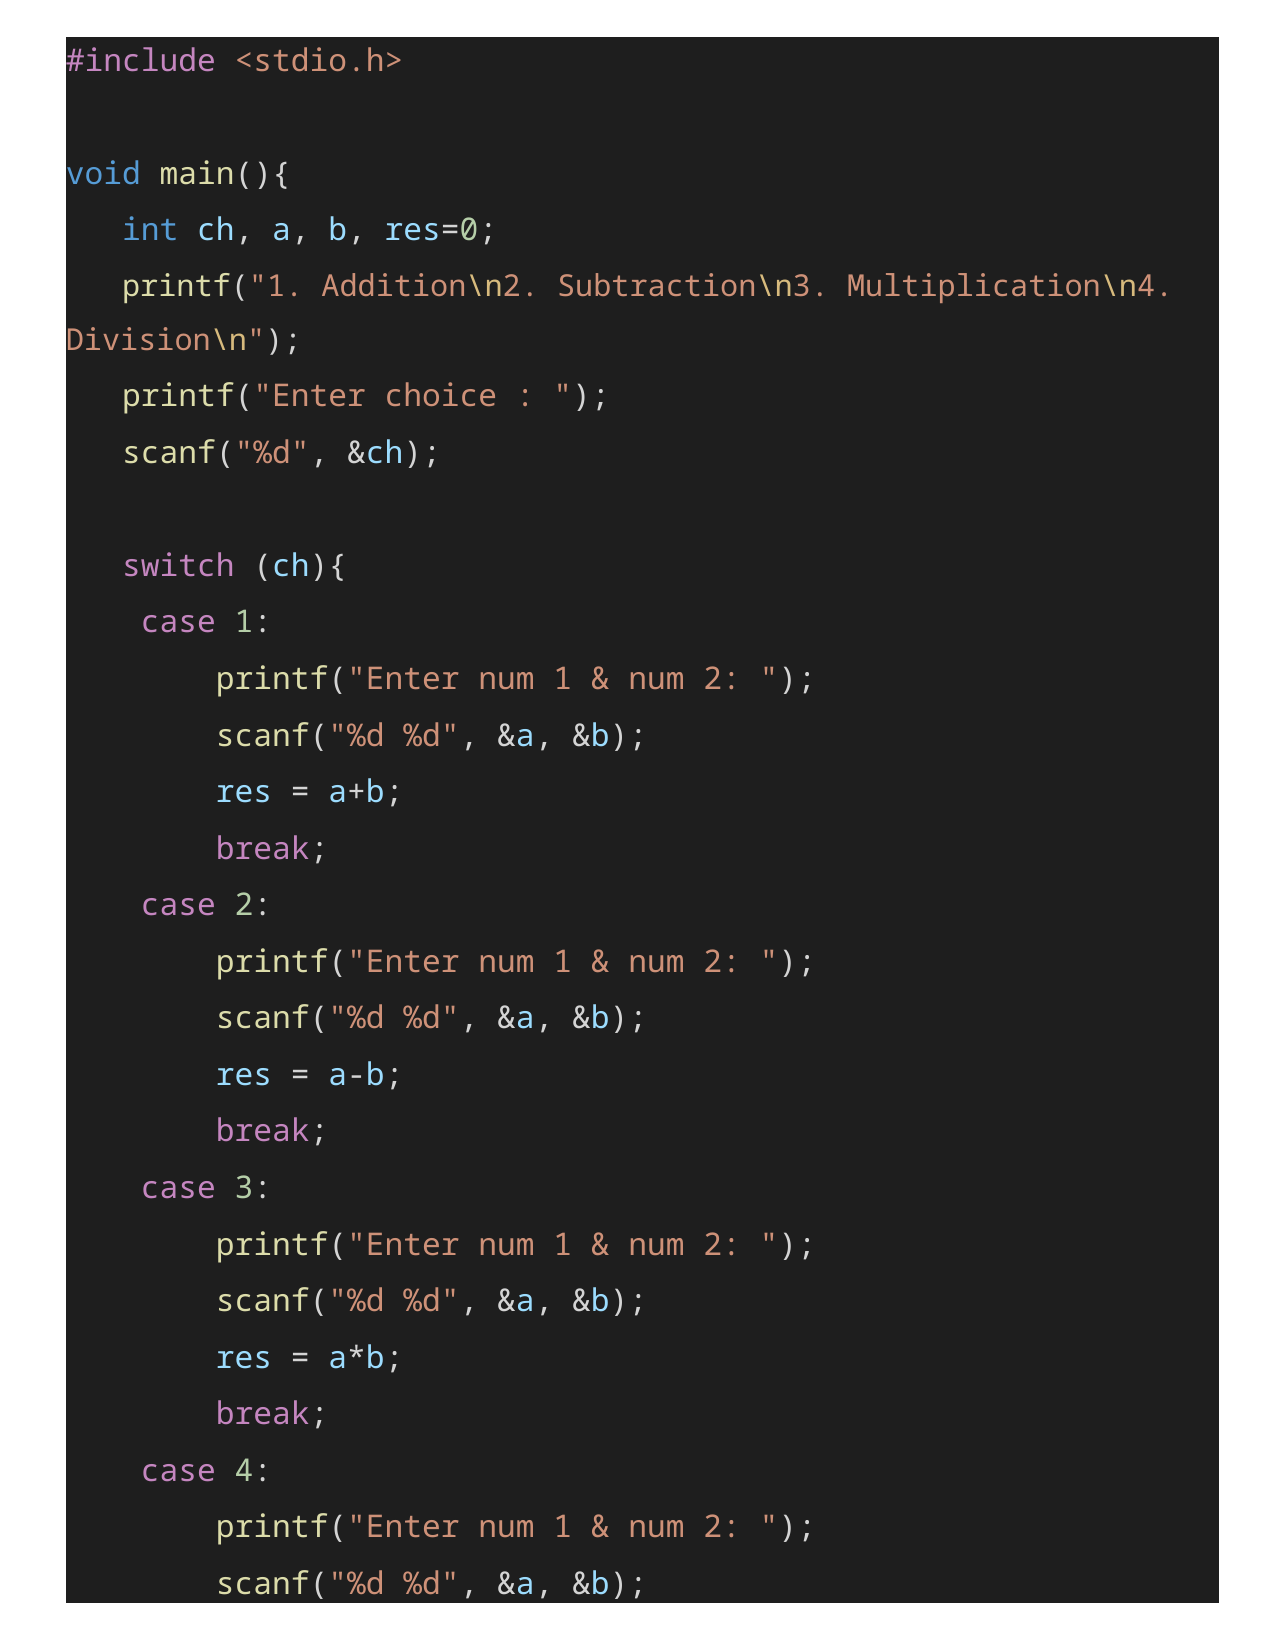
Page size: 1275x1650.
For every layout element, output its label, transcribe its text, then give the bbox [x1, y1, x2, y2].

text case 4: [66, 1448, 1219, 1490]
text case 3: [66, 1165, 1219, 1208]
text case 1: [66, 599, 1219, 642]
text scanf("%d %d", &a, &b); [66, 712, 1219, 755]
text res = a-b; [66, 1052, 1219, 1094]
text printf("Enter choice : "); [66, 373, 1219, 416]
text break; [66, 826, 1219, 868]
text printf("1. Addition\n2. Subtraction\n3. Multiplication\n4. Division\n"); [66, 264, 1219, 359]
text printf("Enter num 1 & num 2: "); [66, 1504, 1219, 1547]
text case 2: [66, 882, 1219, 925]
text printf("Enter num 1 & num 2: "); [66, 939, 1219, 981]
text printf("Enter num 1 & num 2: "); [66, 656, 1219, 698]
text #include <stdio.h> [66, 37, 1219, 80]
text res = a+b; [66, 769, 1219, 812]
text break; [66, 1108, 1219, 1151]
text break; [66, 1391, 1219, 1434]
text int ch, a, b, res=0; [66, 207, 1219, 250]
text printf("Enter num 1 & num 2: "); [66, 1222, 1219, 1264]
text scanf("%d %d", &a, &b); [66, 1561, 1219, 1603]
text scanf("%d", &ch); [66, 430, 1219, 472]
text res = a*b; [66, 1335, 1219, 1377]
text switch (ch){ [66, 543, 1219, 585]
text scanf("%d %d", &a, &b); [66, 1278, 1219, 1321]
text scanf("%d %d", &a, &b); [66, 995, 1219, 1038]
text void main(){ [66, 151, 1219, 193]
